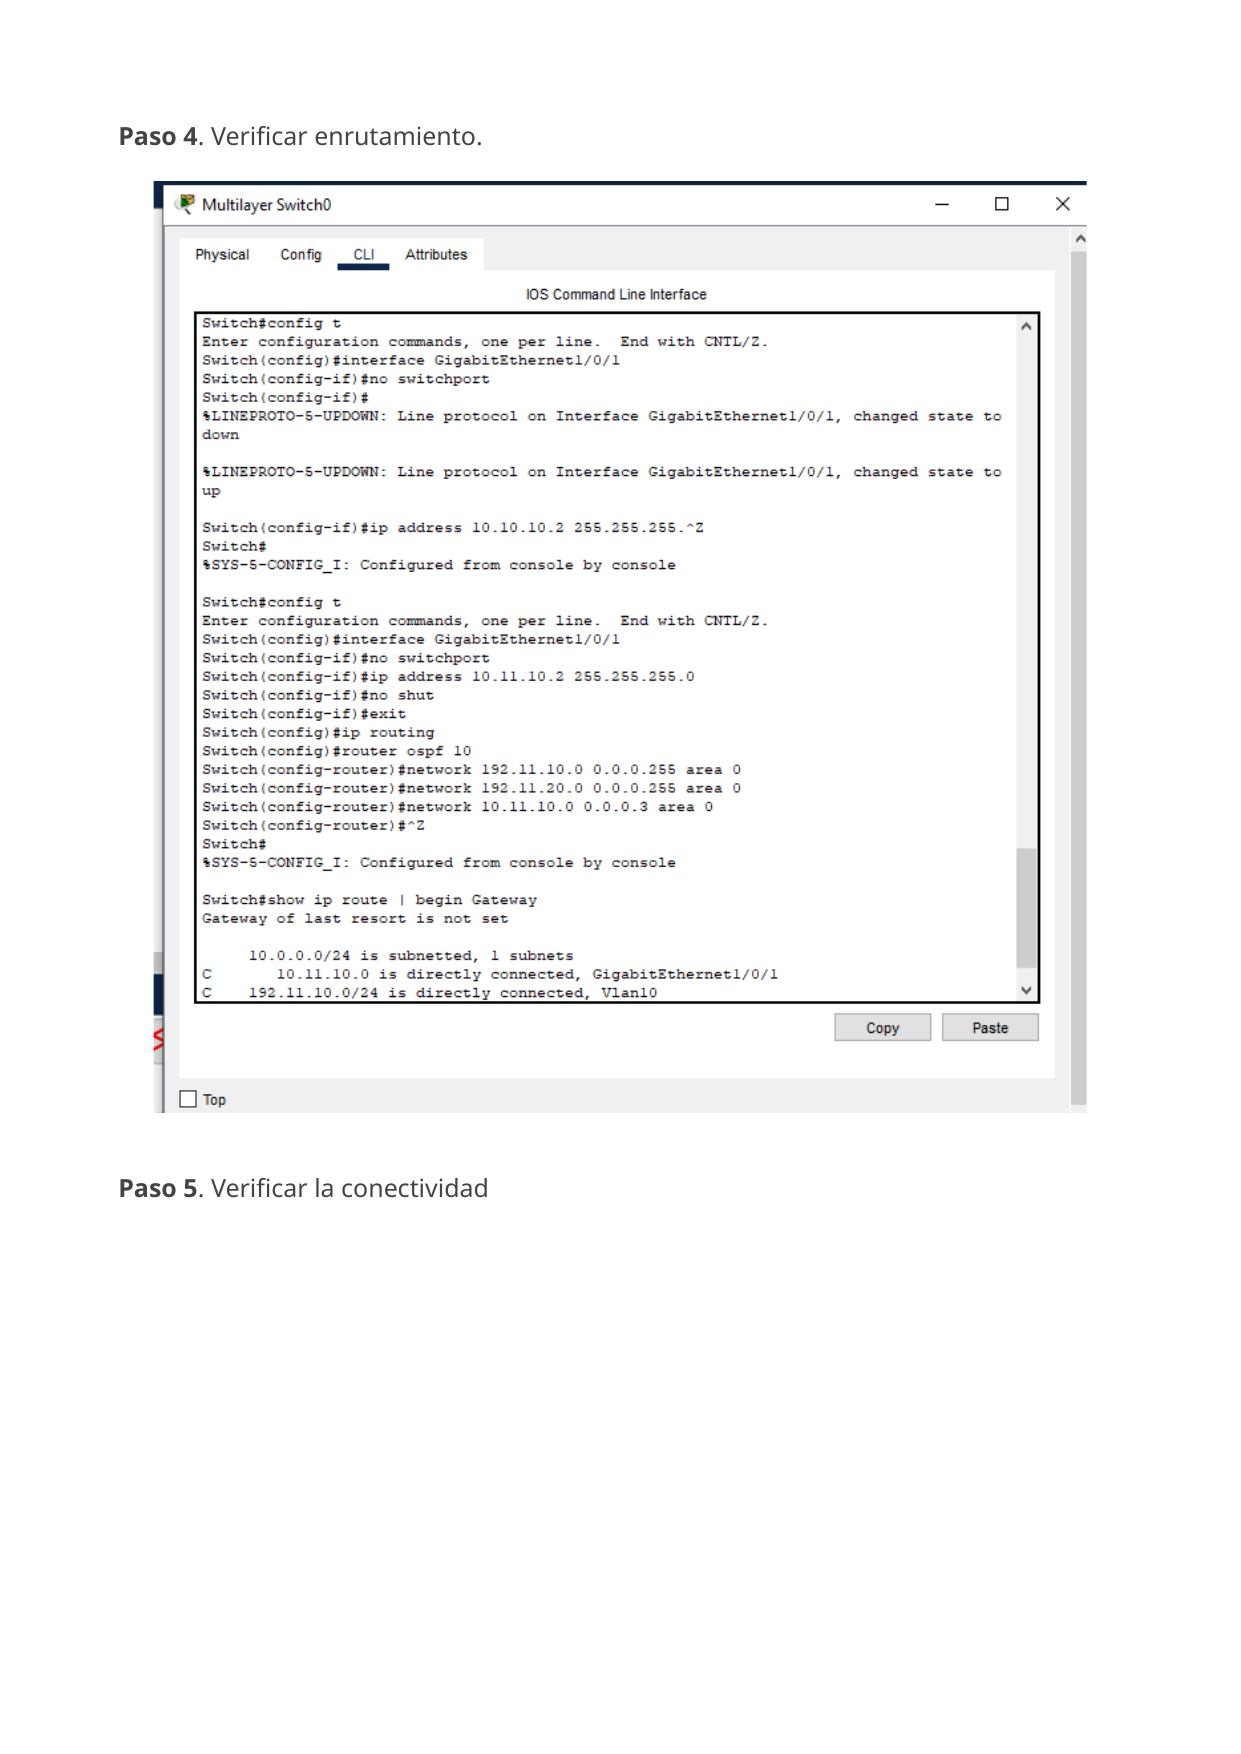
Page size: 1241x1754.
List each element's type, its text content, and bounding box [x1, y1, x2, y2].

text Paso 5. Verificar la conectividad [118, 1170, 1122, 1204]
text Paso 4. Verificar enrutamiento. [118, 118, 1122, 152]
picture [153, 181, 1087, 1113]
